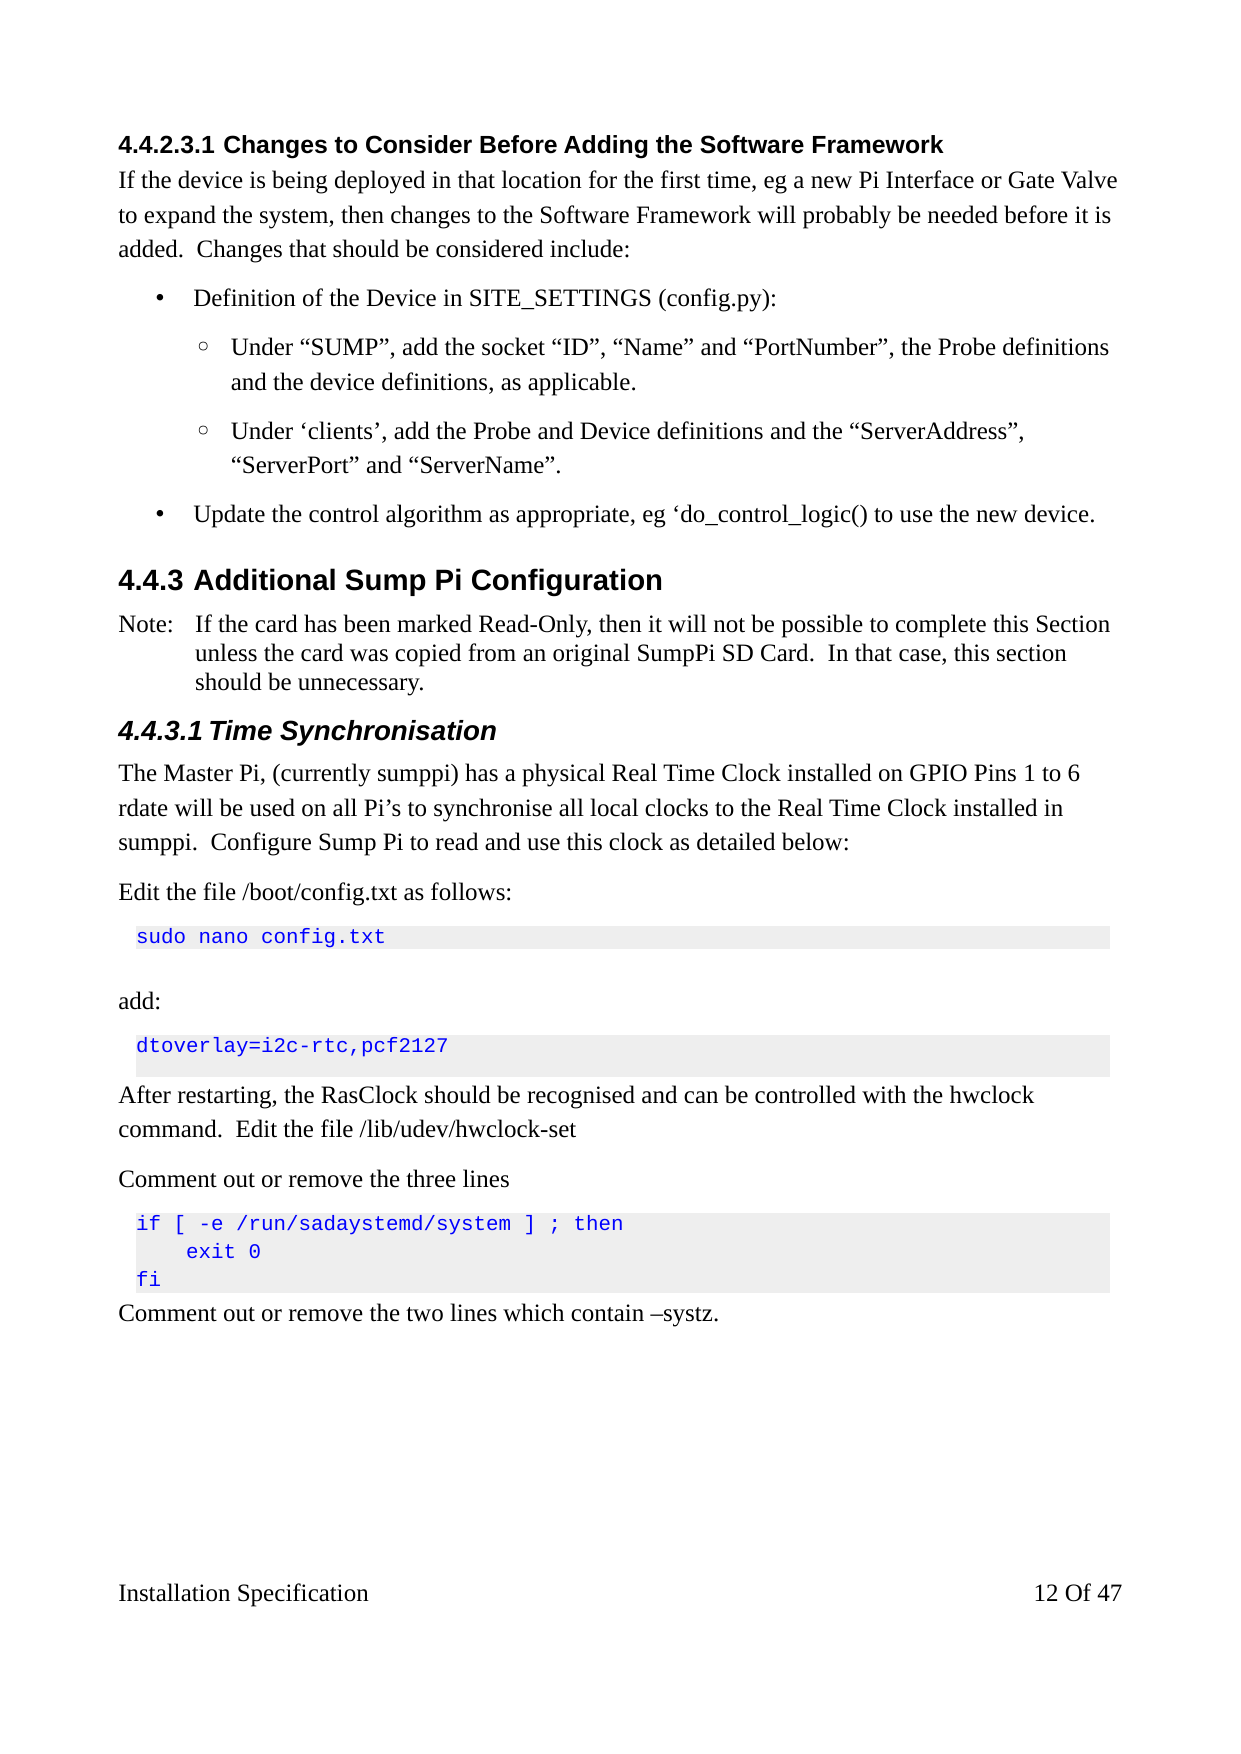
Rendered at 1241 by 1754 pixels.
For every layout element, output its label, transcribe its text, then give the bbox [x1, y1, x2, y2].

text sudo nano config.txt [136, 926, 1110, 949]
text After restarting, the RasClock should be recognised and can be controlled with the hwclock command. Edit the file /lib/udev/hwclock-set [118, 1080, 1122, 1143]
text fi [136, 1269, 1110, 1293]
list Under ‘clients’, add the Probe and Device definitions and the “ServerAddress”, “ServerPort” and “ServerName”. [193, 416, 1122, 479]
text Note: If the card has been marked Read-Only, then it will not be possible to complete this Section unless the card was copied from an original SumpPi SD Card. In that case, this section should be unnecessary. [118, 609, 1122, 696]
subtitle Time Synchronisation [118, 714, 1122, 746]
text Comment out or remove the three lines [118, 1164, 1122, 1192]
text dtoverlay=i2c-rtc,pcf2127 [136, 1035, 1110, 1058]
list Under “SUMP”, add the socket “ID”, “Name” and “PortNumber”, the Probe definitions and the device definitions, as applicable. [193, 332, 1122, 396]
text exit 0 [136, 1241, 1110, 1265]
list Definition of the Device in SITE_SETTINGS (config.py): [156, 283, 1122, 312]
text Comment out or remove the two lines which contain –systz. [118, 1298, 1122, 1326]
list Update the control algorithm as appropriate, eg ‘do_control_logic() to use the new device. [156, 499, 1122, 528]
text The Master Pi, (currently sumppi) has a physical Real Time Clock installed on GPIO Pins 1 to 6 rdate will be used on all Pi’s to synchronise all local clocks to the Real Time Clock installed in sumppi. Configure Sump Pi to read and use this clock as detailed below: [118, 758, 1122, 856]
text If the device is being deployed in that location for the first time, eg a new Pi Interface or Gate Valve to expand the system, then changes to the Software Framework will probably be needed before it is added. Changes that should be considered include: [118, 165, 1122, 263]
subtitle Additional Sump Pi Configuration [118, 563, 1122, 597]
text add: [118, 986, 1122, 1014]
subtitle Changes to Consider Before Adding the Software Framework [118, 131, 1122, 159]
text if [ -e /run/sadaystemd/system ] ; then [136, 1213, 1110, 1236]
text Edit the file /boot/config.txt as follows: [118, 877, 1122, 905]
